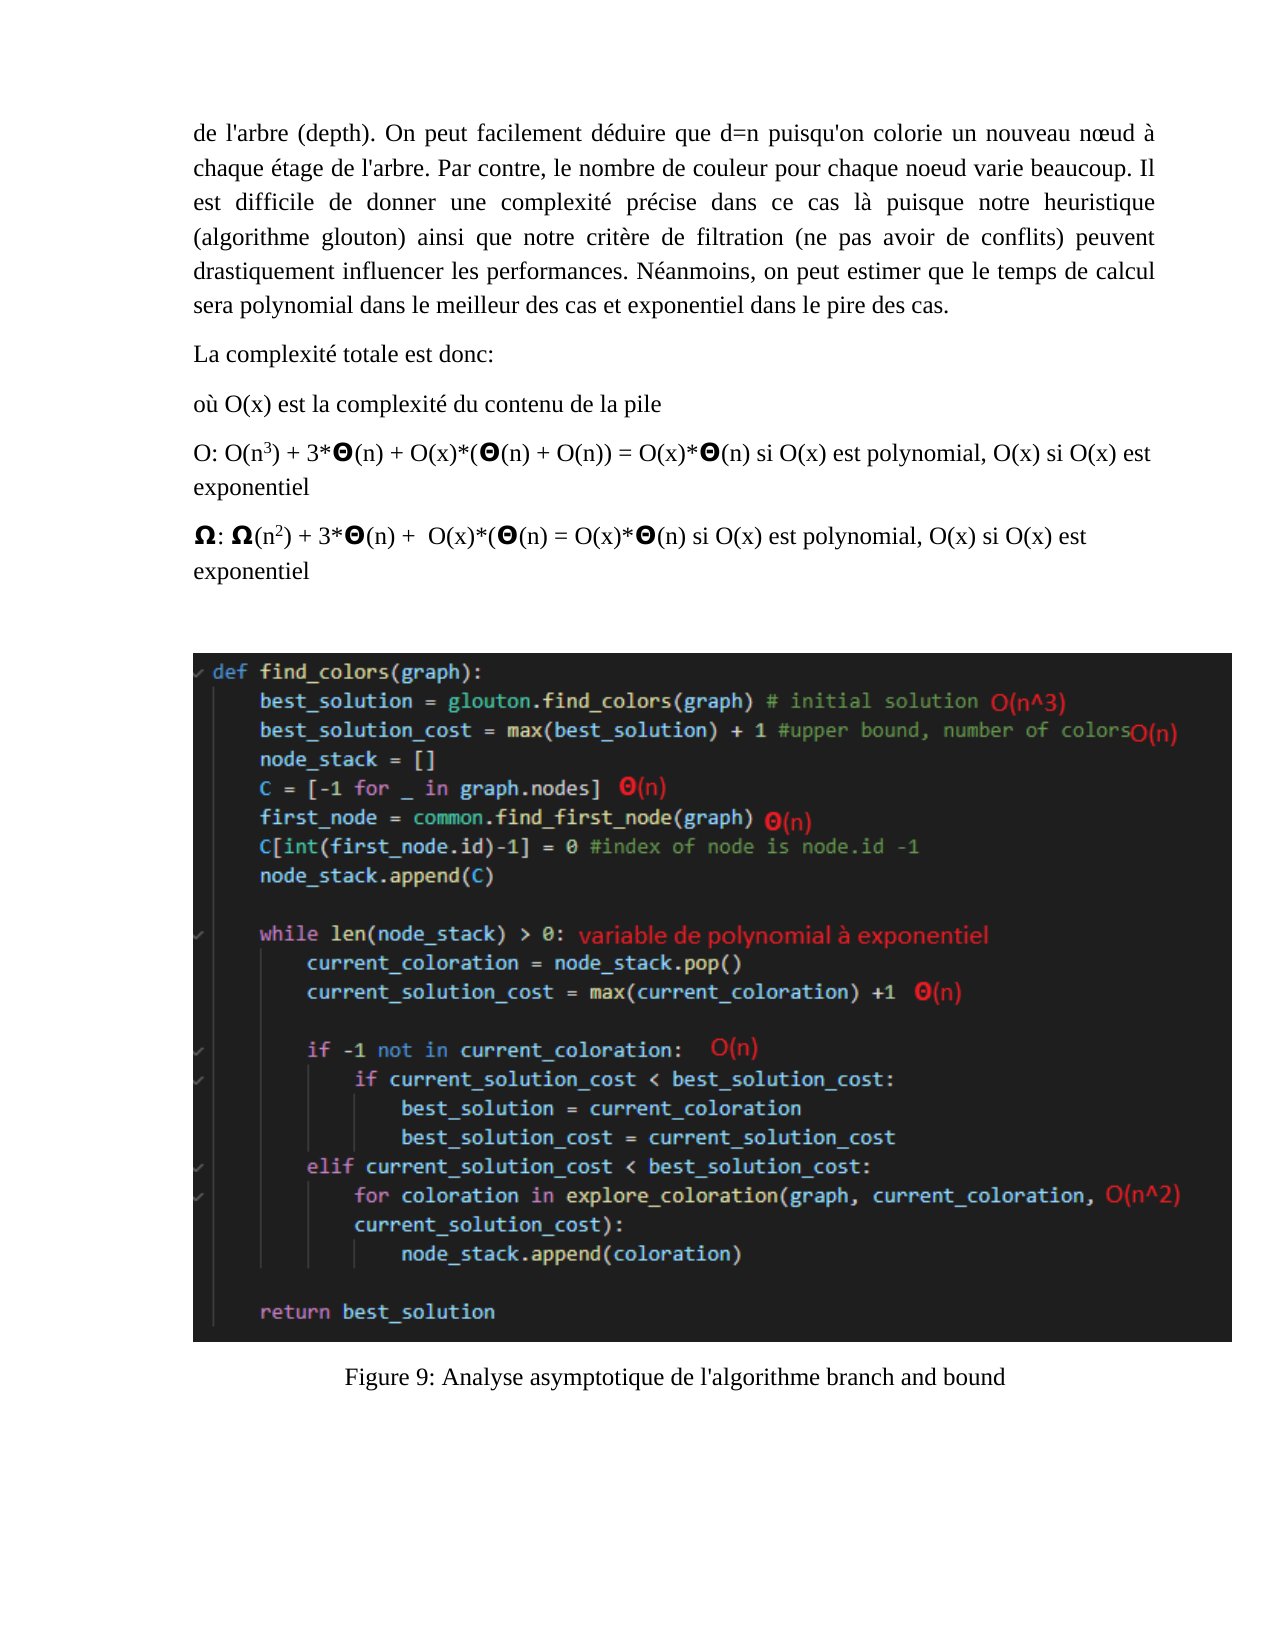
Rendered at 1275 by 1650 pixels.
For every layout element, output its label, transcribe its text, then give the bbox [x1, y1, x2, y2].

text La complexité totale est donc: [193, 339, 1157, 368]
text où O(x) est la complexité du contenu de la pile [193, 389, 1157, 417]
text O: O(n3) + 3*𝝝(n) + O(x)*(𝝝(n) + O(n)) = O(x)*𝝝(n) si O(x) est polynomial, O(x) si O(x) est exponentiel [193, 438, 1157, 501]
list de l'arbre (depth). On peut facilement déduire que d=n puisqu'on colorie un nouveau nœud à chaque étage de l'arbre. Par contre, le nombre de couleur pour chaque noeud varie beaucoup. Il est difficile de donner une complexité précise dans ce cas là puisque notre heuristique (algorithme glouton) ainsi que notre critère de filtration (ne pas avoir de conflits) peuvent drastiquement influencer les performances. Néanmoins, on peut estimer que le temps de calcul sera polynomial dans le meilleur des cas et exponentiel dans le pire des cas. [156, 118, 1157, 319]
text 𝝮: 𝝮(n2) + 3*𝝝(n) + O(x)*(𝝝(n) = O(x)*𝝝(n) si O(x) est polynomial, O(x) si O(x) est exponentiel [193, 521, 1157, 584]
text Figure 9: Analyse asymptotique de l'algorithme branch and bound [193, 1362, 1157, 1390]
